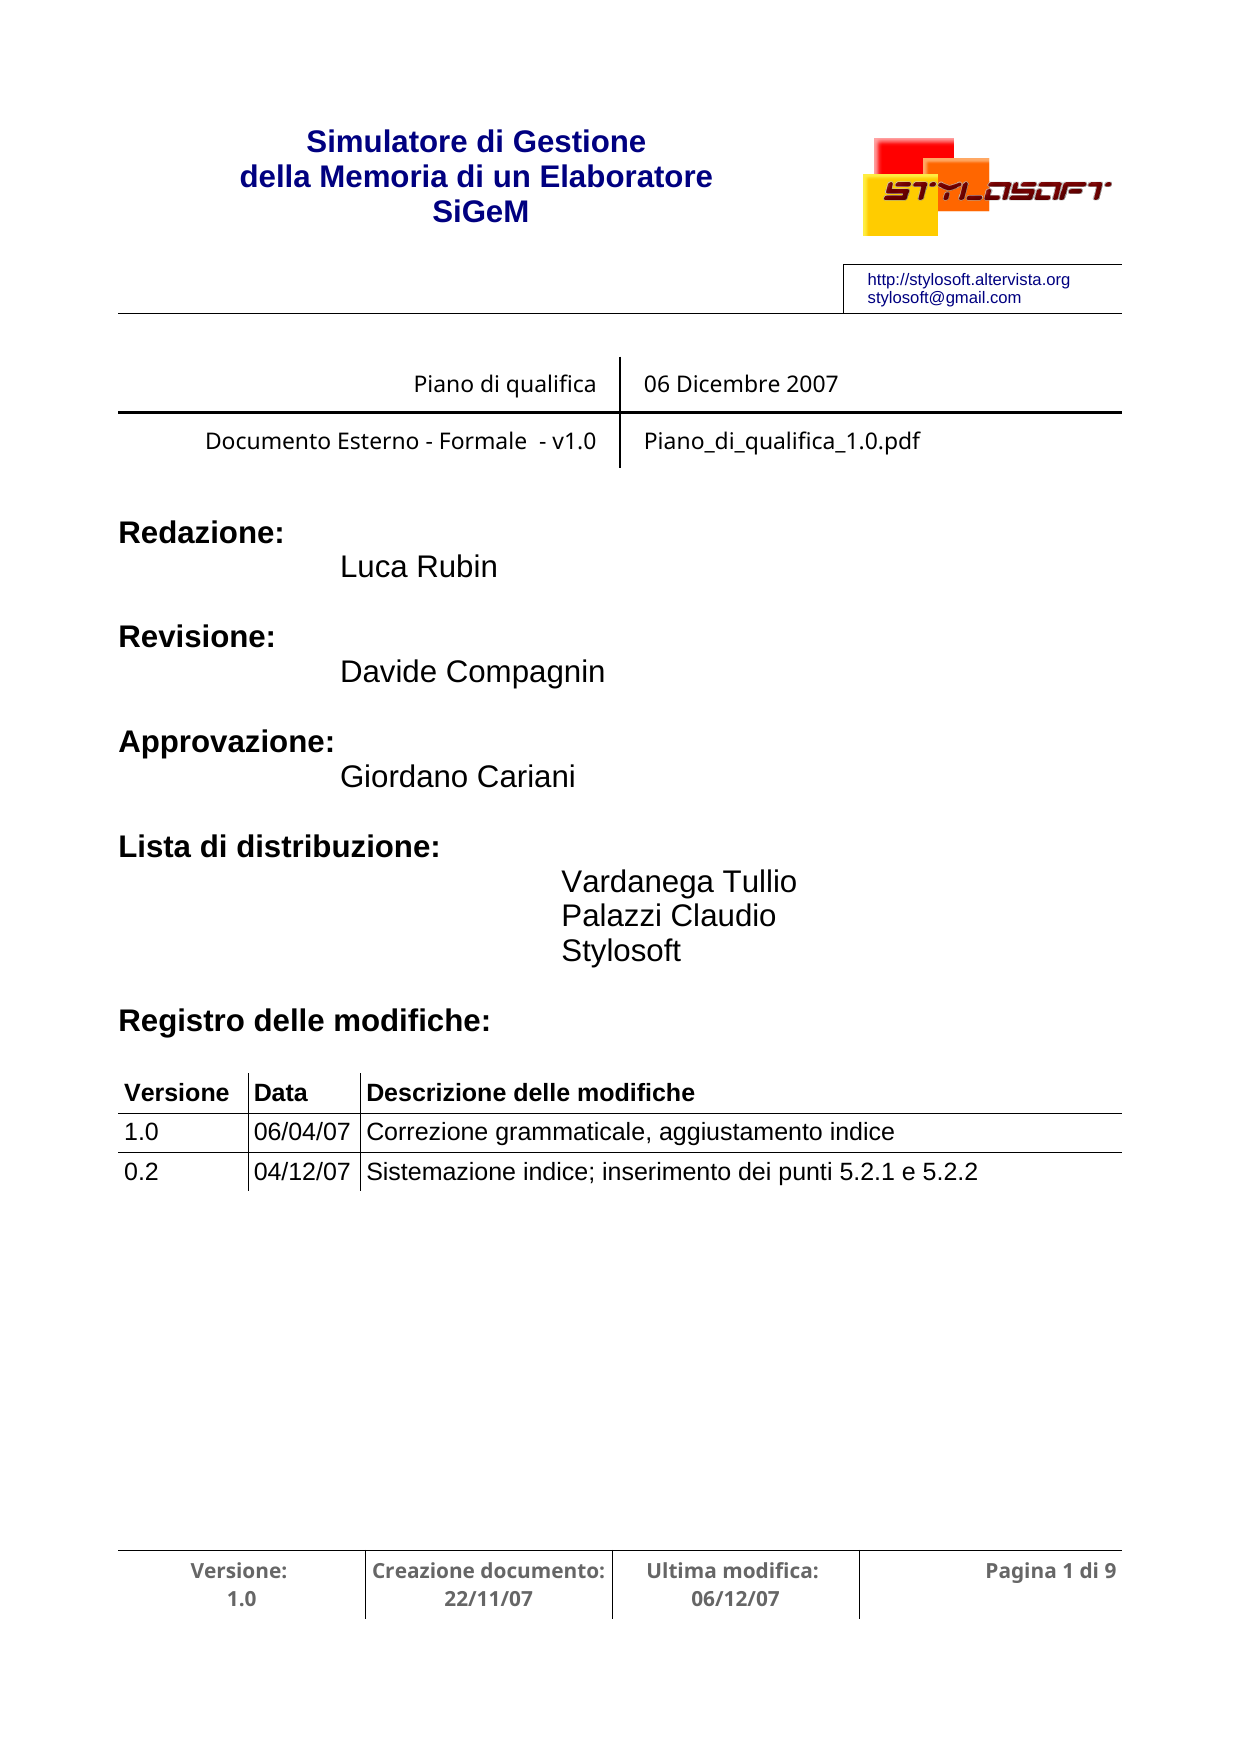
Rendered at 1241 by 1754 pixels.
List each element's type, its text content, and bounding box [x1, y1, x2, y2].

table_header Versione [118, 1073, 248, 1112]
table_cell Correzione grammaticale, aggiustamento indice [361, 1114, 1122, 1152]
text Approvazione: [118, 724, 1122, 759]
table_cell Documento Esterno - Formale - v1.0 [118, 414, 619, 468]
text Luca Rubin [118, 549, 1122, 584]
text Palazzi Claudio [118, 898, 1122, 933]
table_header Data [249, 1073, 360, 1112]
table_cell 1.0 [118, 1114, 248, 1152]
table_header 06 Dicembre 2007 [621, 357, 1122, 411]
table_cell Sistemazione indice; inserimento dei punti 5.2.1 e 5.2.2 [361, 1153, 1122, 1191]
text Lista di distribuzione: [118, 829, 1122, 864]
table_cell 06/04/07 [249, 1114, 360, 1152]
table_cell Piano_di_qualifica_1.0.pdf [621, 414, 1122, 468]
text Revisione: [118, 619, 1122, 654]
table_header Piano di qualifica [118, 357, 619, 411]
text Stylosoft [118, 933, 1122, 968]
table_cell 04/12/07 [249, 1153, 360, 1191]
text Registro delle modifiche: [118, 1003, 1122, 1038]
text Davide Compagnin [118, 654, 1122, 689]
text Vardanega Tullio [118, 864, 1122, 898]
text Redazione: [118, 515, 1122, 549]
table_header Descrizione delle modifiche [361, 1073, 1122, 1112]
picture [848, 123, 1117, 247]
text Giordano Cariani [118, 759, 1122, 794]
table_cell 0.2 [118, 1153, 248, 1191]
